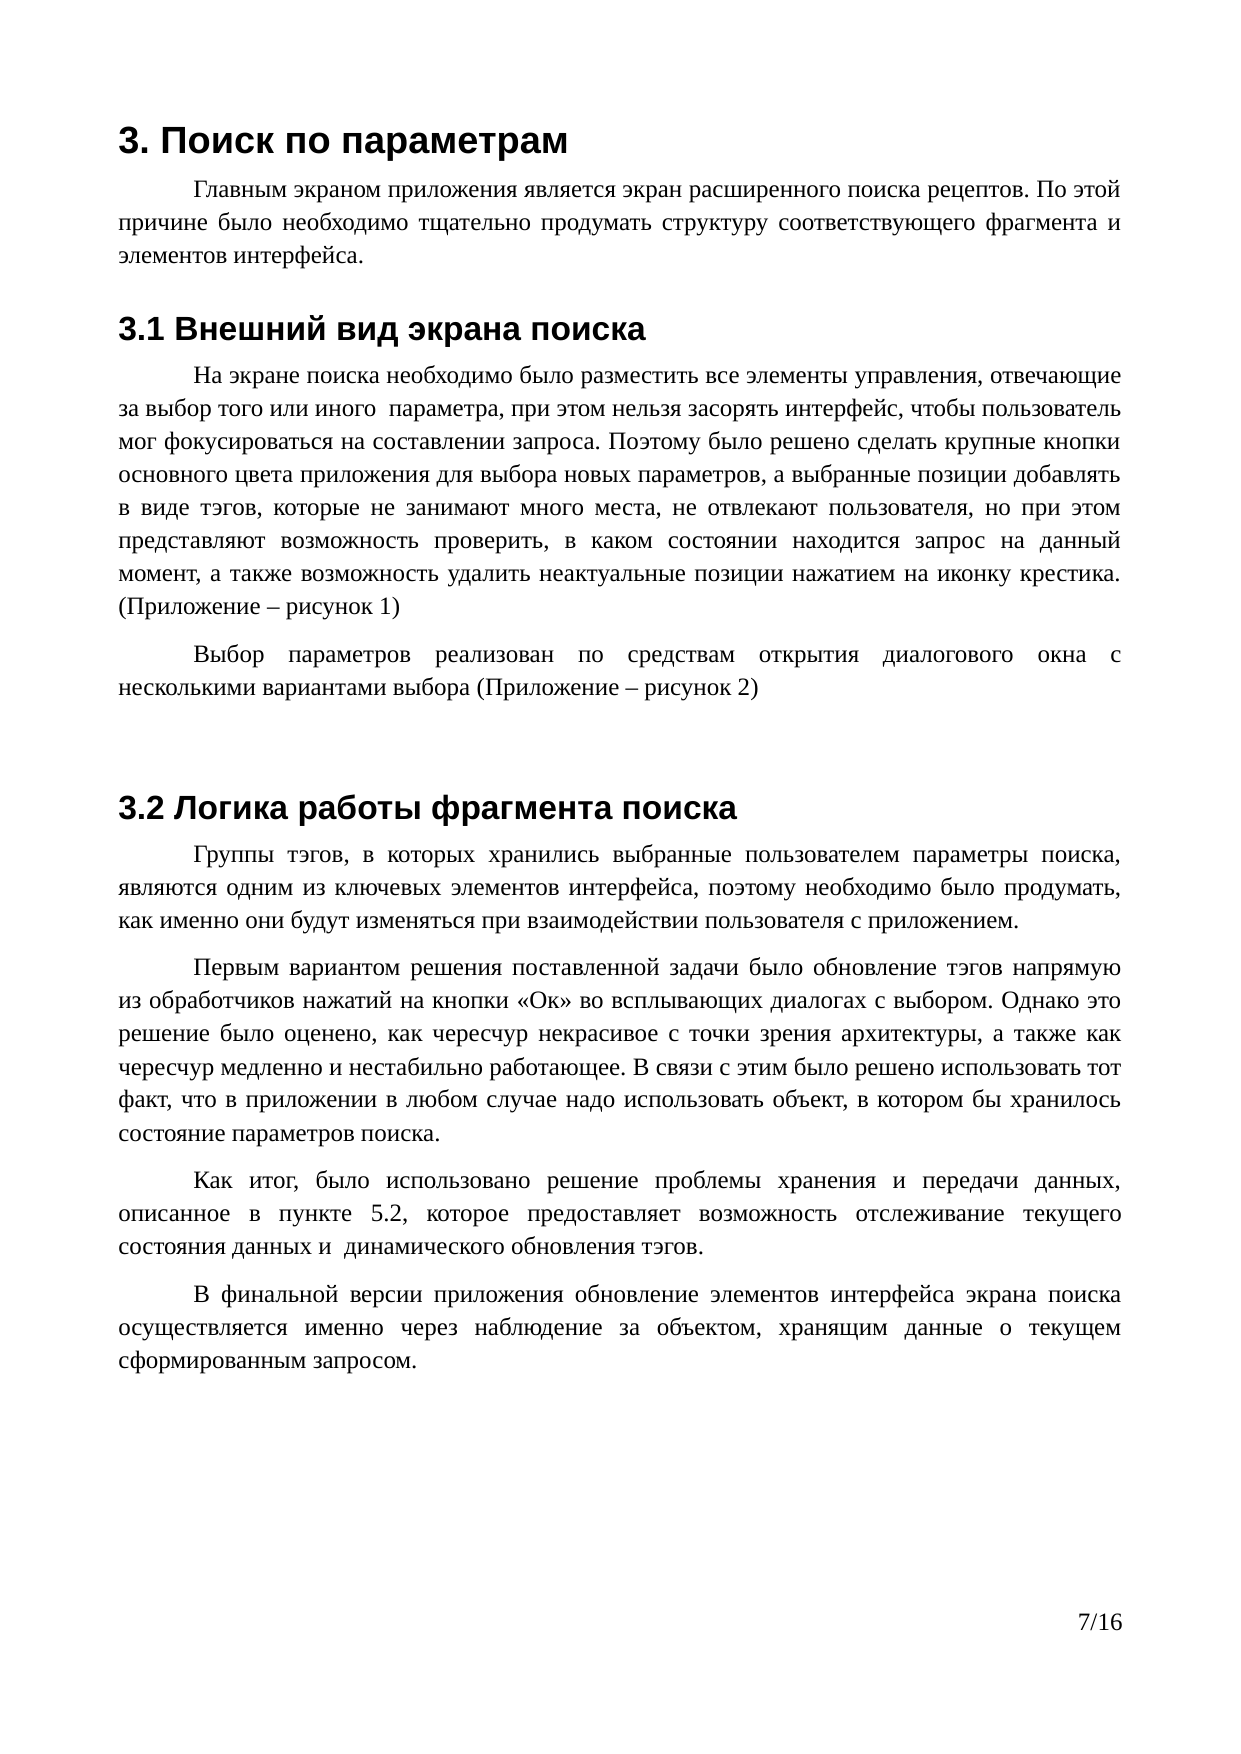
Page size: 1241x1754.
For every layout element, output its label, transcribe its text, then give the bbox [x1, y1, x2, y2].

text Группы тэгов, в которых хранились выбранные пользователем параметры поиска, являются одним из ключевых элементов интерфейса, поэтому необходимо было продумать, как именно они будут изменяться при взаимодействии пользователя с приложением. [118, 839, 1122, 934]
text В финальной версии приложения обновление элементов интерфейса экрана поиска осуществляется именно через наблюдение за объектом, хранящим данные о текущем сформированным запросом. [118, 1279, 1122, 1374]
subtitle 3.1 Внешний вид экрана поиска [118, 309, 1122, 347]
subtitle 3.2 Логика работы фрагмента поиска [118, 788, 1122, 826]
text На экране поиска необходимо было разместить все элементы управления, отвечающие за выбор того или иного параметра, при этом нельзя засорять интерфейс, чтобы пользователь мог фокусироваться на составлении запроса. Поэтому было решено сделать крупные кнопки основного цвета приложения для выбора новых параметров, а выбранные позиции добавлять в виде тэгов, которые не занимают много места, не отвлекают пользователя, но при этом представляют возможность проверить, в каком состоянии находится запрос на данный момент, а также возможность удалить неактуальные позиции нажатием на иконку крестика.(Приложение – рисунок 1) [118, 360, 1122, 620]
text Выбор параметров реализован по средствам открытия диалогового окна с несколькими вариантами выбора (Приложение – рисунок 2) [118, 639, 1122, 700]
text Как итог, было использовано решение проблемы хранения и передачи данных, описанное в пункте 5.2, которое предоставляет возможность отслеживание текущего состояния данных и динамического обновления тэгов. [118, 1165, 1122, 1260]
text Первым вариантом решения поставленной задачи было обновление тэгов напрямую из обработчиков нажатий на кнопки «Ок» во всплывающих диалогах с выбором. Однако это решение было оценено, как чересчур некрасивое с точки зрения архитектуры, а также как чересчур медленно и нестабильно работающее. В связи с этим было решено использовать тот факт, что в приложении в любом случае надо использовать объект, в котором бы хранилось состояние параметров поиска. [118, 952, 1122, 1146]
text Главным экраном приложения является экран расширенного поиска рецептов. По этой причине было необходимо тщательно продумать структуру соответствующего фрагмента и элементов интерфейса. [118, 174, 1122, 269]
subtitle 3. Поиск по параметрам [118, 118, 1122, 162]
